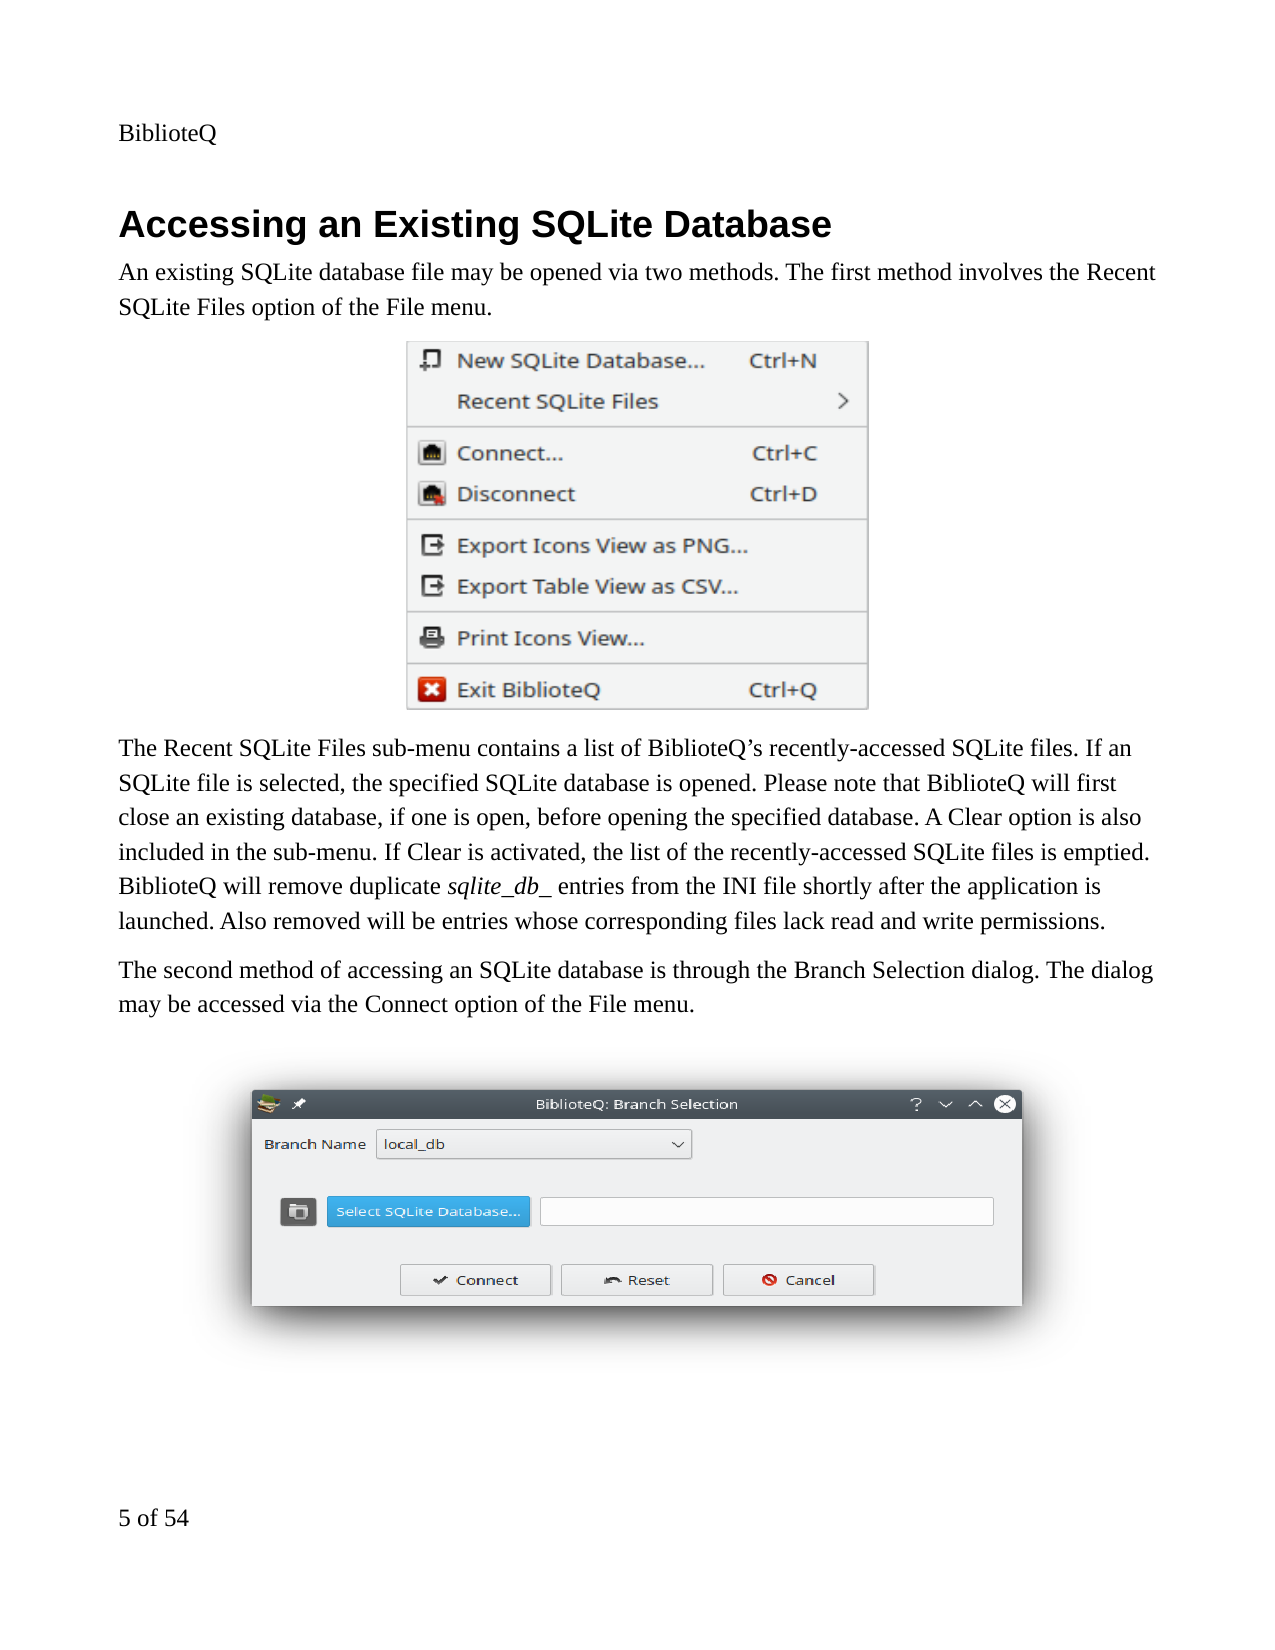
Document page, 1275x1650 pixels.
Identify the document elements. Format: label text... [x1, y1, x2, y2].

subtitle Accessing an Existing SQLite Database [118, 201, 1157, 245]
text An existing SQLite database file may be opened via two methods. The first method involves the Recent SQLite Files option of the File menu. [118, 257, 1157, 321]
picture [172, 1038, 1103, 1381]
text The second method of accessing an SQLite database is through the Branch Selection dialog. The dialog may be accessed via the Connect option of the File menu. [118, 955, 1157, 1018]
text The Recent SQLite Files sub-menu contains a list of BiblioteQ’s recently-accessed SQLite files. If an SQLite file is selected, the specified SQLite database is opened. Please note that BiblioteQ will first close an existing database, if one is open, before opening the specified database. A Clear option is also included in the sub-menu. If Clear is activated, the list of the recently-accessed SQLite files is emptied. BiblioteQ will remove duplicate sqlite_db_ entries from the INI file shortly after the application is launched. Also removed will be entries whose corresponding files lack read and write permissions. [118, 733, 1157, 935]
picture [406, 341, 869, 710]
